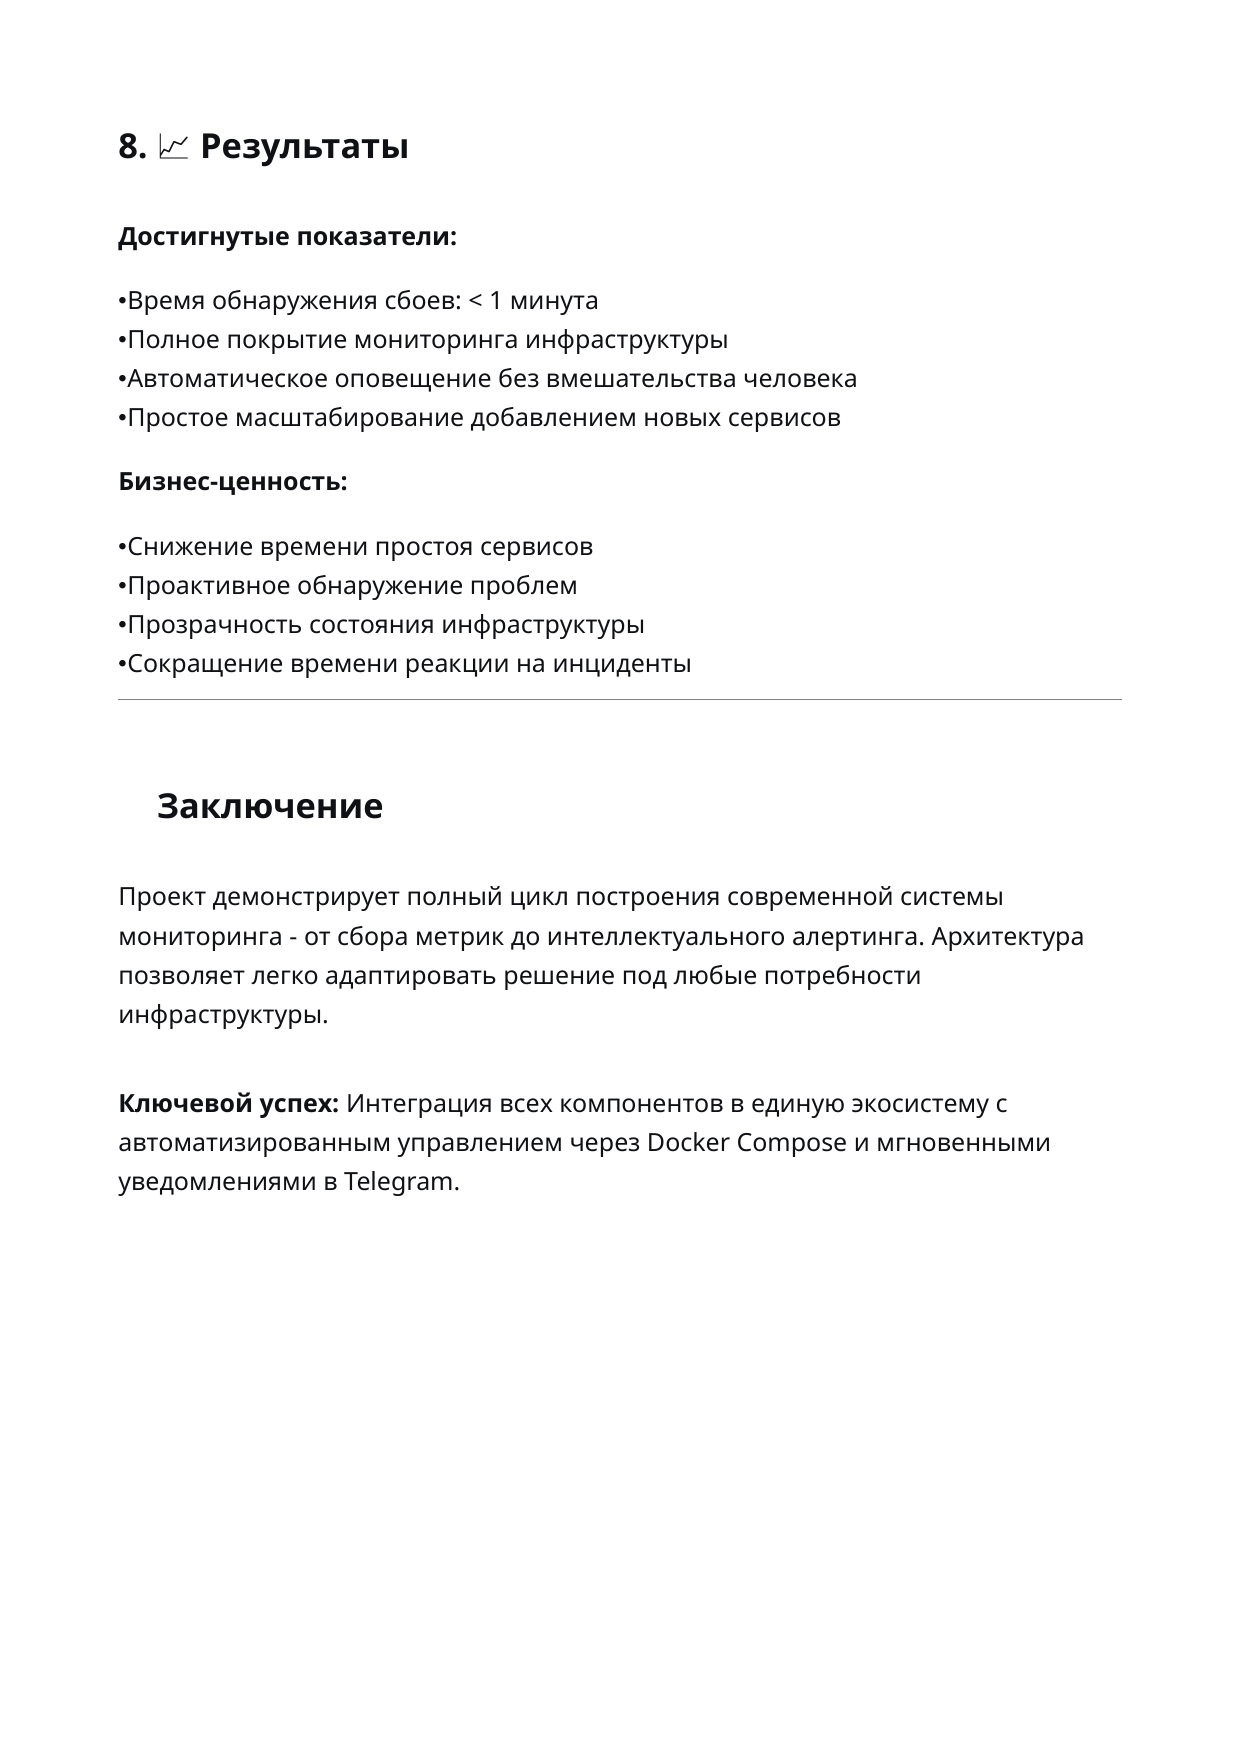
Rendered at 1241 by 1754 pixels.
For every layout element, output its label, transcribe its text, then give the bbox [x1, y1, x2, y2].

list Полное покрытие мониторинга инфраструктуры [118, 321, 1122, 356]
list Простое масштабирование добавлением новых сервисов [118, 400, 1122, 434]
text Достигнутые показатели: [118, 218, 1122, 252]
list Проактивное обнаружение проблем [118, 567, 1122, 601]
text Проект демонстрирует полный цикл построения современной системы мониторинга - от сбора метрик до интеллектуального алертинга. Архитектура позволяет легко адаптировать решение под любые потребности инфраструктуры. [118, 879, 1122, 1031]
list Время обнаружения сбоев: < 1 минута [118, 282, 1122, 316]
text Бизнес-ценность: [118, 464, 1122, 498]
subtitle 🎯 Заключение [118, 779, 1122, 829]
list Автоматическое оповещение без вмешательства человека [118, 361, 1122, 395]
subtitle 8. 📈 Результаты [118, 118, 1122, 168]
list Прозрачность состояния инфраструктуры [118, 606, 1122, 641]
list Снижение времени простоя сервисов [118, 528, 1122, 562]
text Ключевой успех: Интеграция всех компонентов в единую экосистему с автоматизированным управлением через Docker Compose и мгновенными уведомлениями в Telegram. [118, 1086, 1122, 1198]
list Сокращение времени реакции на инциденты [118, 646, 1122, 680]
